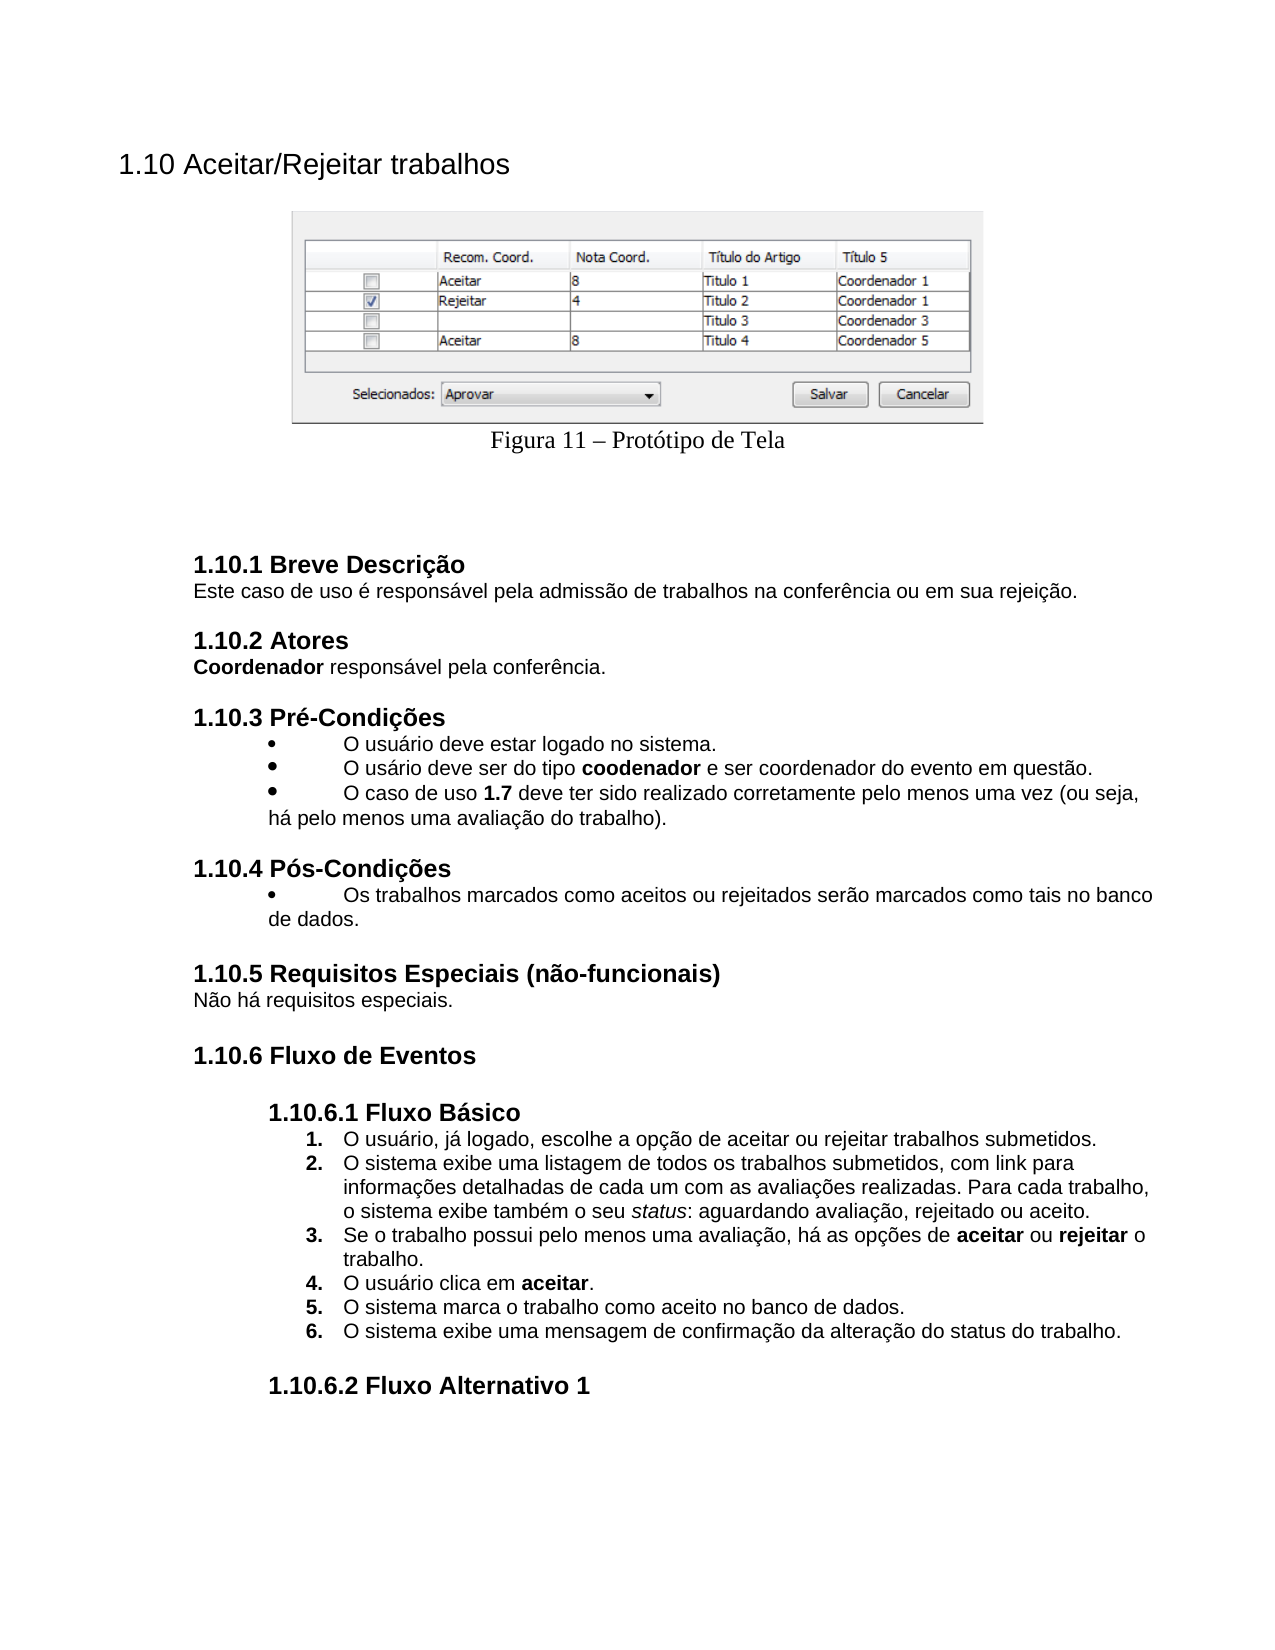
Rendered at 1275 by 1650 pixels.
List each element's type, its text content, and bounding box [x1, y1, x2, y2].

picture [291, 211, 984, 424]
text Coordenador responsável pela conferência. [118, 655, 1157, 679]
text 1.10.5 Requisitos Especiais (não-funcionais) [118, 959, 1157, 988]
text Não há requisitos especiais. [118, 988, 1157, 1012]
list O usuário, já logado, escolhe a opção de aceitar ou rejeitar trabalhos submetidos. [306, 1127, 1157, 1151]
list Se o trabalho possui pelo menos uma avaliação, há as opções de aceitar ou rejeitar o trabalho. [306, 1223, 1157, 1271]
subtitle 1.10 Aceitar/Rejeitar trabalhos [118, 147, 1157, 180]
text 1.10.4 Pós-Condições [118, 854, 1157, 882]
list O sistema exibe uma mensagem de confirmação da alteração do status do trabalho. [306, 1319, 1157, 1343]
text 1.10.6.1 Fluxo Básico [118, 1098, 1157, 1127]
list O caso de uso 1.7 deve ter sido realizado corretamente pelo menos uma vez (ou seja, há pelo menos uma avaliação do trabalho). [268, 781, 1157, 830]
list O usuário clica em aceitar. [306, 1271, 1157, 1295]
text Este caso de uso é responsável pela admissão de trabalhos na conferência ou em sua rejeição. [118, 578, 1157, 602]
text Figura 11 – Protótipo de Tela [118, 204, 1157, 454]
list O sistema marca o trabalho como aceito no banco de dados. [306, 1295, 1157, 1319]
text 1.10.2 Atores [118, 626, 1157, 655]
list O sistema exibe uma listagem de todos os trabalhos submetidos, com link para informações detalhadas de cada um com as avaliações realizadas. Para cada trabalho, o sistema exibe também o seu status: aguardando avaliação, rejeitado ou aceito. [306, 1151, 1157, 1223]
text 1.10.6 Fluxo de Eventos [118, 1041, 1157, 1069]
text 1.10.3 Pré-Condições [118, 703, 1157, 732]
list O usário deve ser do tipo coodenador e ser coordenador do evento em questão. [268, 756, 1157, 781]
list Os trabalhos marcados como aceitos ou rejeitados serão marcados como tais no banco de dados. [268, 882, 1157, 931]
list O usuário deve estar logado no sistema. [268, 732, 1157, 756]
text 1.10.1 Breve Descrição [118, 550, 1157, 578]
text 1.10.6.2 Fluxo Alternativo 1 [118, 1371, 1157, 1400]
